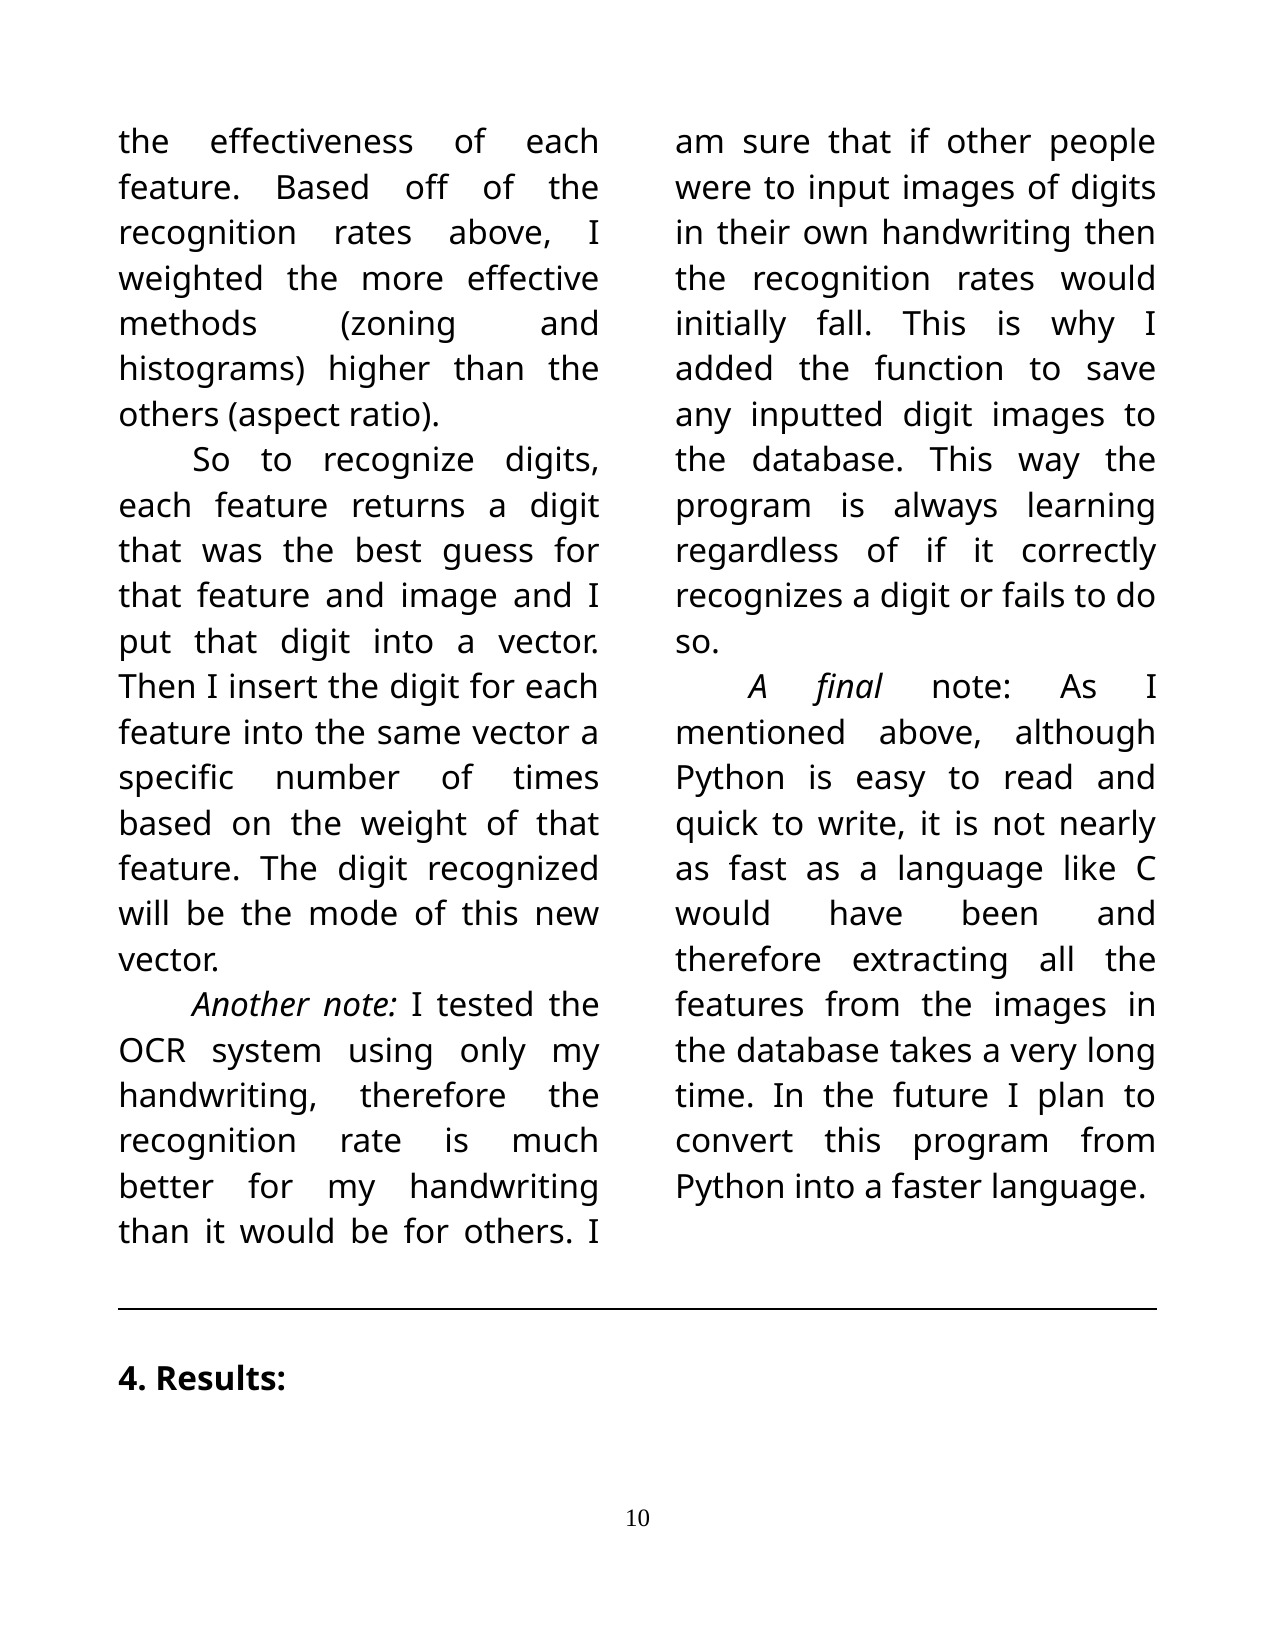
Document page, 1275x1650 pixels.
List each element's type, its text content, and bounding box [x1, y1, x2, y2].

text Another note: I tested the OCR system using only my handwriting, therefore the recognition rate is much better for my handwriting than it would be for others. I [118, 981, 600, 1253]
text 4. Results: [118, 1355, 1157, 1401]
text the effectiveness of each feature. Based off of the recognition rates above, I weighted the more effective methods (zoning and histograms) higher than the others (aspect ratio). [118, 118, 600, 436]
text A final note: As I mentioned above, although Python is easy to read and quick to write, it is not nearly as fast as a language like C would have been and therefore extracting all the features from the images in the database takes a very long time. In the future I plan to convert this program from Python into a faster language. [675, 663, 1157, 1208]
text am sure that if other people were to input images of digits in their own handwriting then the recognition rates would initially fall. This is why I added the function to save any inputted digit images to the database. This way the program is always learning regardless of if it correctly recognizes a digit or fails to do so. [675, 118, 1157, 663]
text So to recognize digits, each feature returns a digit that was the best guess for that feature and image and I put that digit into a vector. Then I insert the digit for each feature into the same vector a specific number of times based on the weight of that feature. The digit recognized will be the mode of this new vector. [118, 436, 600, 981]
